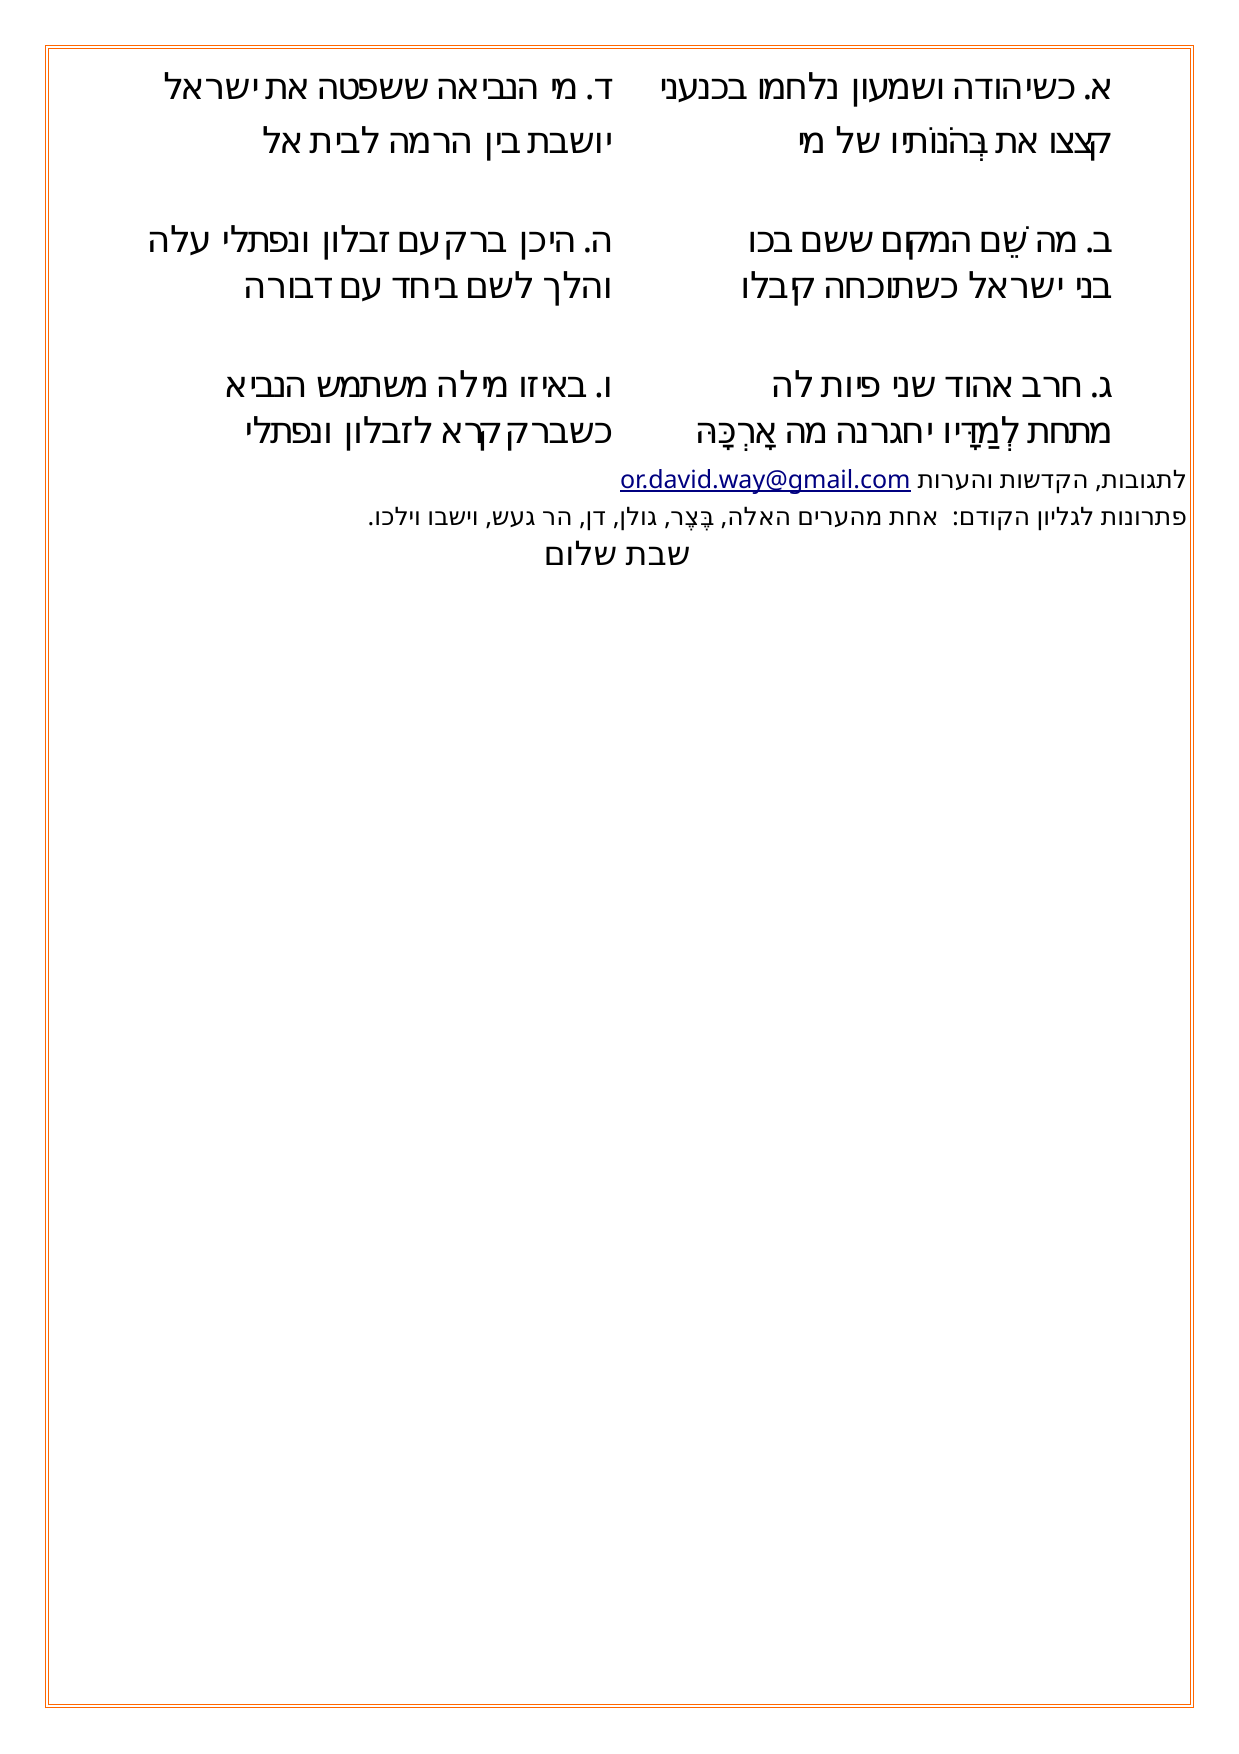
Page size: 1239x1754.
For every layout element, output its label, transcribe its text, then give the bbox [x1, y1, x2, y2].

list or.david.way@gmail.com לתגובות, הקדשות והערות [49, 52, 1187, 498]
list שבת שלום [49, 535, 1187, 579]
list .פתרונות לגליון הקודם: אחת מהערים האלה, בֶּצֶר, גולן, דן, הר געש, וישבו וילכו [49, 498, 1187, 535]
